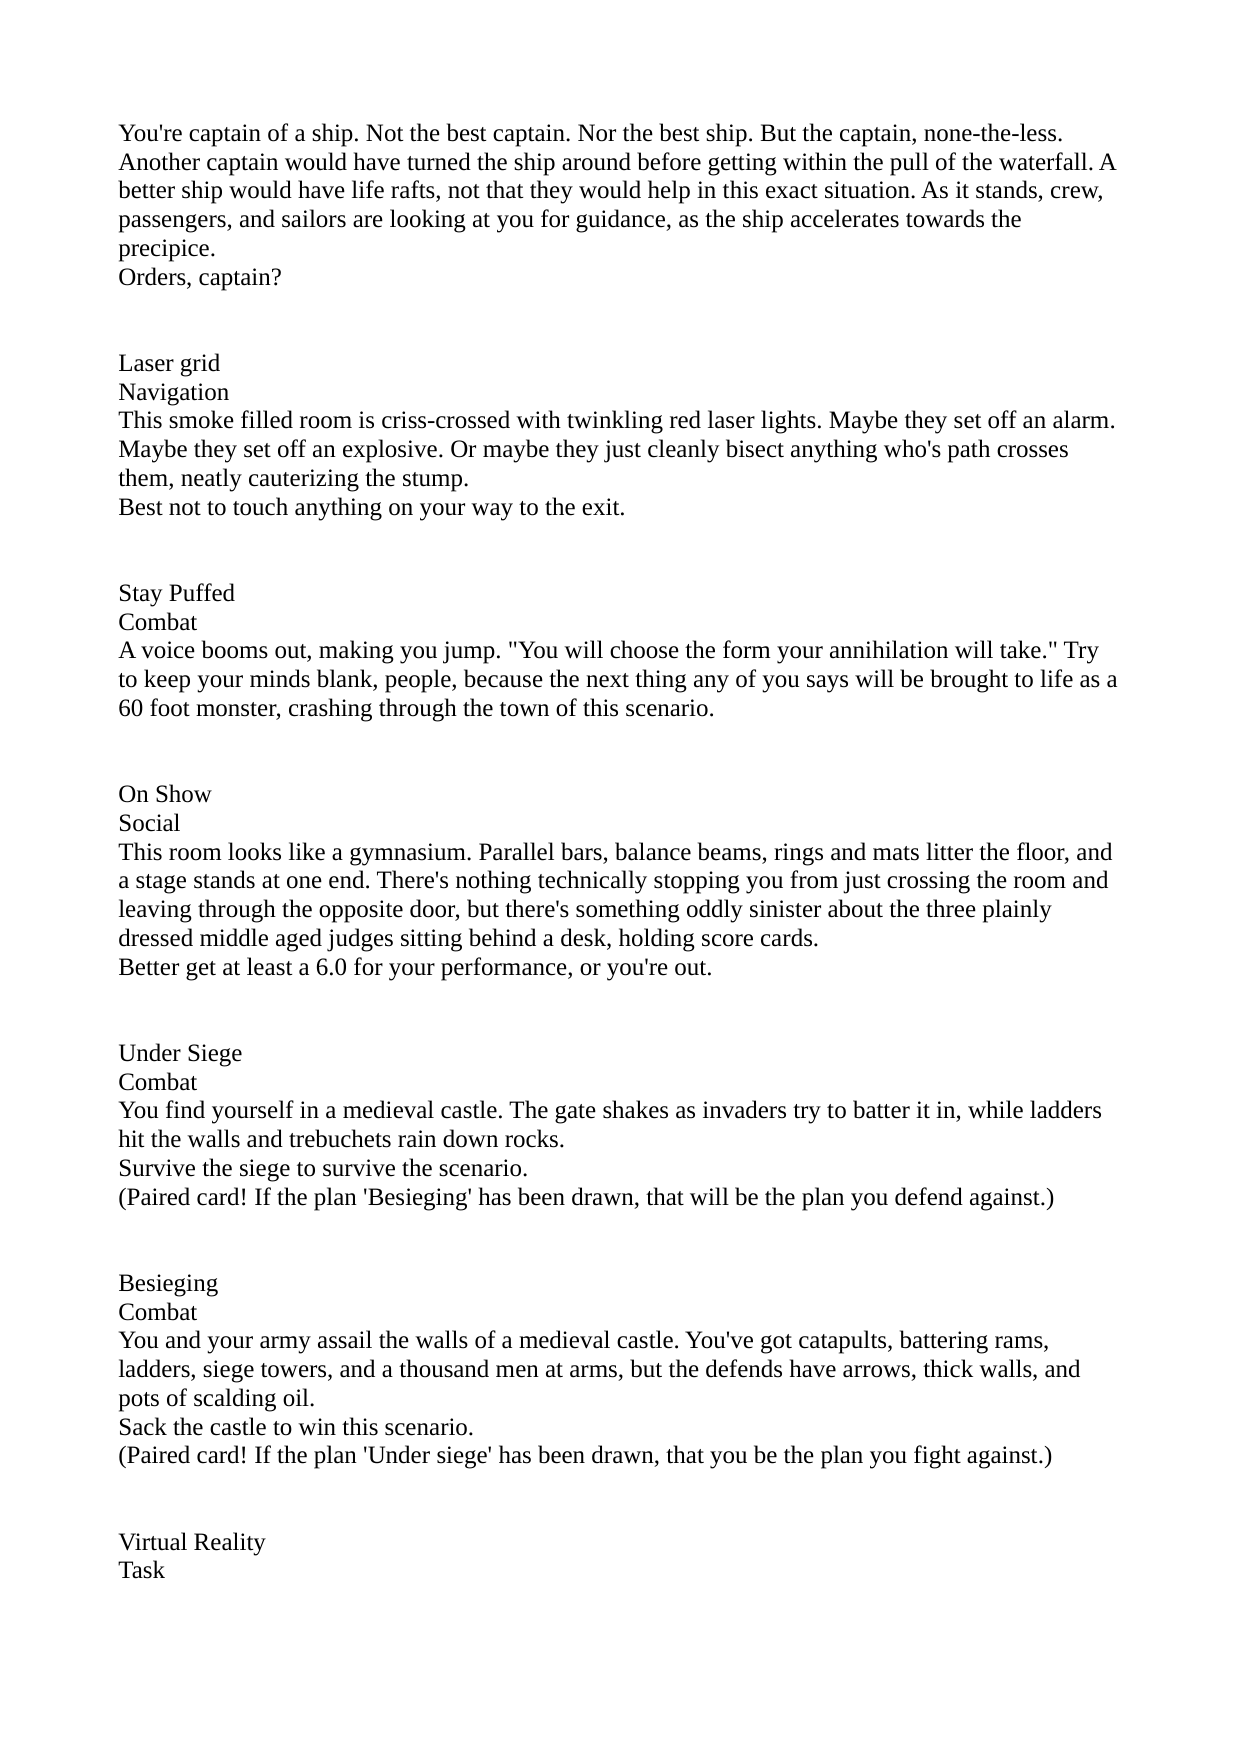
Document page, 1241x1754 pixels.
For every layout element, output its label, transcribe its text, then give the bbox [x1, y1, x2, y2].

text Survive the siege to survive the scenario. [118, 1153, 1122, 1182]
text (Paired card! If the plan 'Besieging' has been drawn, that will be the plan you defend against.) [118, 1182, 1122, 1211]
text Combat [118, 607, 1122, 636]
text Besieging [118, 1268, 1122, 1297]
text You and your army assail the walls of a medieval castle. You've got catapults, battering rams, ladders, siege towers, and a thousand men at arms, but the defends have arrows, thick walls, and pots of scalding oil. [118, 1326, 1122, 1412]
text Better get at least a 6.0 for your performance, or you're out. [118, 952, 1122, 981]
text (Paired card! If the plan 'Under siege' has been drawn, that you be the plan you fight against.) [118, 1441, 1122, 1469]
text Stay Puffed [118, 578, 1122, 607]
text Sack the castle to win this scenario. [118, 1412, 1122, 1441]
text This smoke filled room is criss-crossed with twinkling red laser lights. Maybe they set off an alarm. Maybe they set off an explosive. Or maybe they just cleanly bisect anything who's path crosses them, neatly cauterizing the stump. [118, 406, 1122, 492]
text A voice booms out, making you jump. "You will choose the form your annihilation will take." Try to keep your minds blank, people, because the next thing any of you says will be brought to life as a 60 foot monster, crashing through the town of this scenario. [118, 636, 1122, 722]
text Task [118, 1556, 1122, 1584]
text Combat [118, 1297, 1122, 1326]
text Laser grid [118, 348, 1122, 377]
text On Show [118, 779, 1122, 808]
text Navigation [118, 377, 1122, 406]
text Combat [118, 1067, 1122, 1096]
text Virtual Reality [118, 1527, 1122, 1556]
text This room looks like a gymnasium. Parallel bars, balance beams, rings and mats litter the floor, and a stage stands at one end. There's nothing technically stopping you from just crossing the room and leaving through the opposite door, but there's something oddly sinister about the three plainly dressed middle aged judges sitting behind a desk, holding score cards. [118, 837, 1122, 952]
text Under Siege [118, 1038, 1122, 1067]
text You find yourself in a medieval castle. The gate shakes as invaders try to batter it in, while ladders hit the walls and trebuchets rain down rocks. [118, 1096, 1122, 1153]
text You're captain of a ship. Not the best captain. Nor the best ship. But the captain, none-the-less. Another captain would have turned the ship around before getting within the pull of the waterfall. A better ship would have life rafts, not that they would help in this exact situation. As it stands, crew, passengers, and sailors are looking at you for guidance, as the ship accelerates towards the precipice. [118, 118, 1122, 262]
text Orders, captain? [118, 262, 1122, 291]
text Best not to touch anything on your way to the exit. [118, 492, 1122, 521]
text Social [118, 808, 1122, 837]
